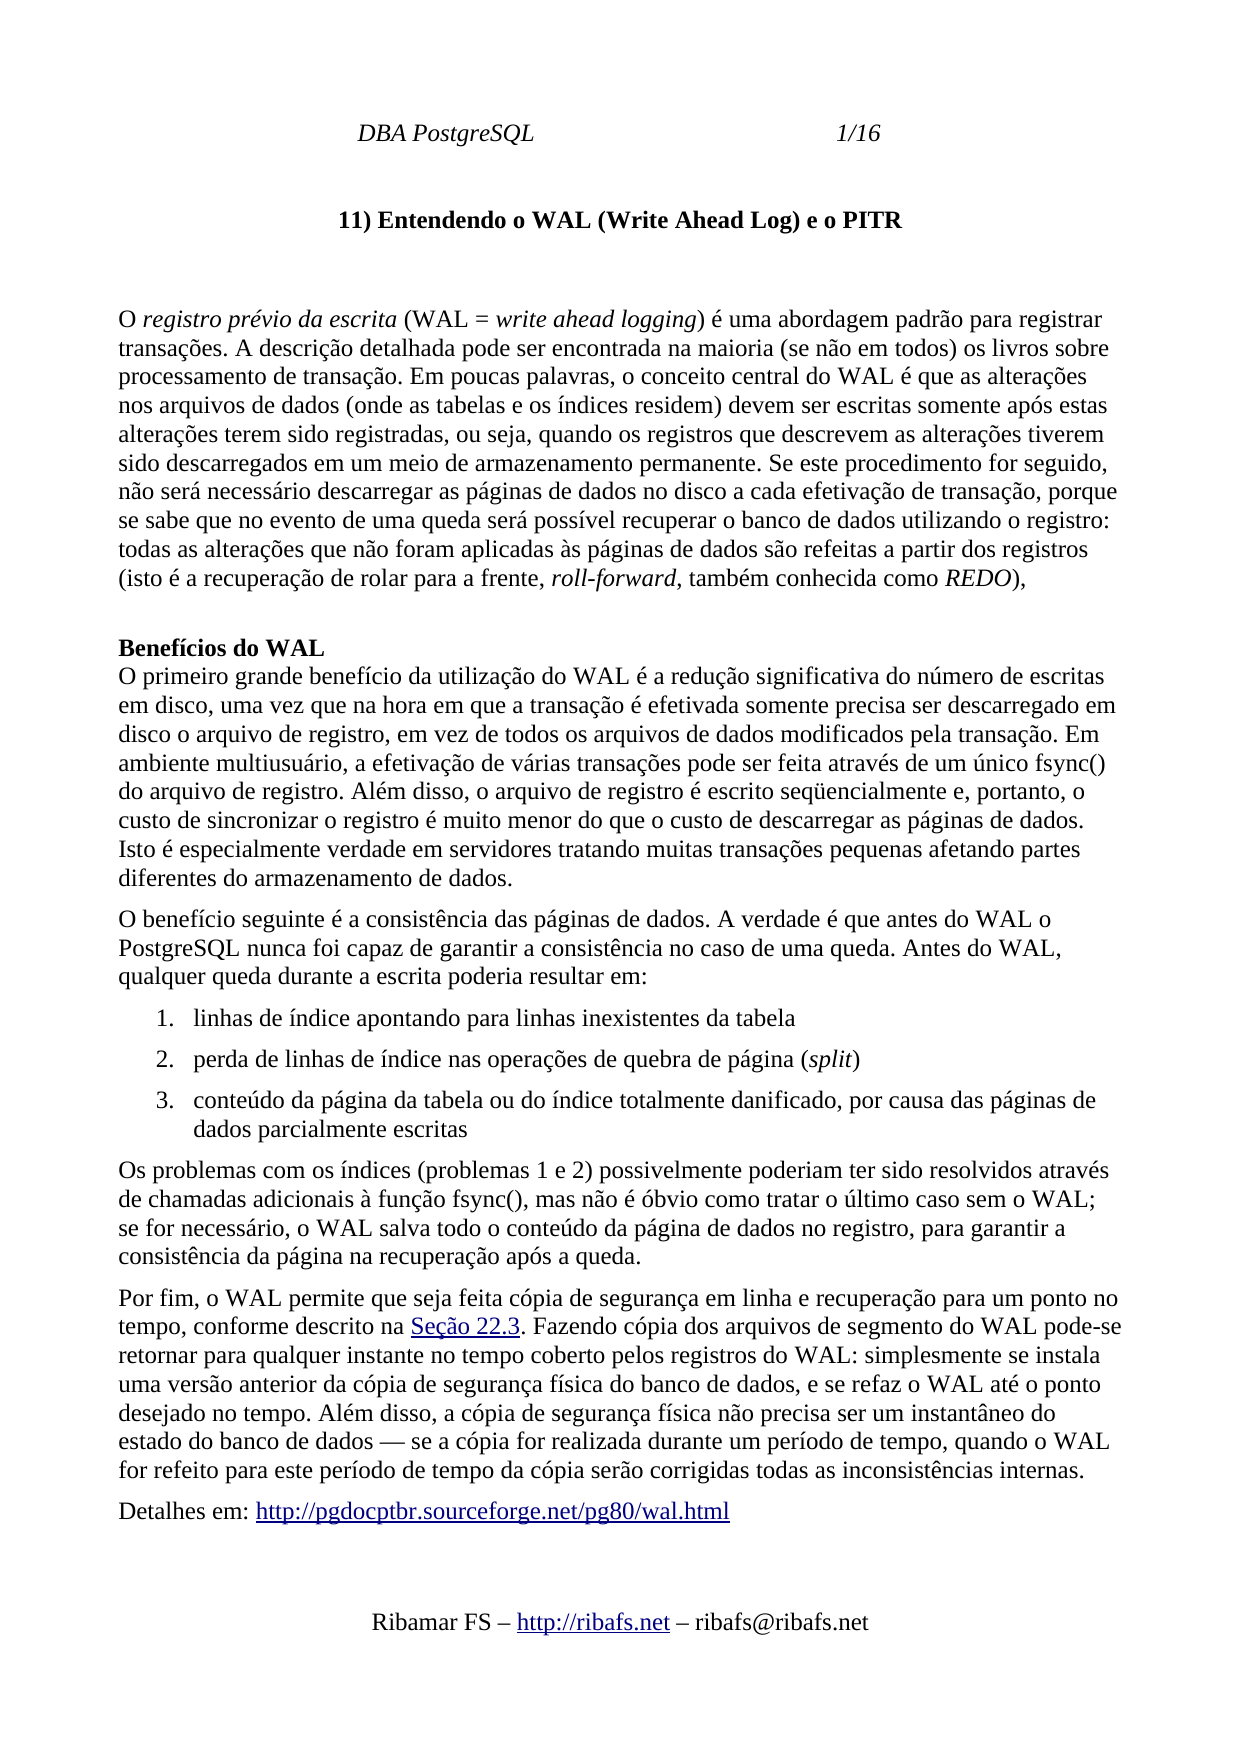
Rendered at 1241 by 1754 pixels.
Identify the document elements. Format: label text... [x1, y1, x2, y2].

text O benefício seguinte é a consistência das páginas de dados. A verdade é que antes do WAL o PostgreSQL nunca foi capaz de garantir a consistência no caso de uma queda. Antes do WAL, qualquer queda durante a escrita poderia resultar em: [118, 904, 1122, 990]
list linhas de índice apontando para linhas inexistentes da tabela [156, 1003, 1122, 1031]
text Por fim, o WAL permite que seja feita cópia de segurança em linha e recuperação para um ponto no tempo, conforme descrito na Seção 22.3. Fazendo cópia dos arquivos de segmento do WAL pode-se retornar para qualquer instante no tempo coberto pelos registros do WAL: simplesmente se instala uma versão anterior da cópia de segurança física do banco de dados, e se refaz o WAL até o ponto desejado no tempo. Além disso, a cópia de segurança física não precisa ser um instantâneo do estado do banco de dados — se a cópia for realizada durante um período de tempo, quando o WAL for refeito para este período de tempo da cópia serão corrigidas todas as inconsistências internas. [118, 1283, 1122, 1484]
list conteúdo da página da tabela ou do índice totalmente danificado, por causa das páginas de dados parcialmente escritas [156, 1085, 1122, 1143]
text 11) Entendendo o WAL (Write Ahead Log) e o PITR [118, 205, 1122, 234]
text O primeiro grande benefício da utilização do WAL é a redução significativa do número de escritas em disco, uma vez que na hora em que a transação é efetivada somente precisa ser descarregado em disco o arquivo de registro, em vez de todos os arquivos de dados modificados pela transação. Em ambiente multiusuário, a efetivação de várias transações pode ser feita através de um único fsync() do arquivo de registro. Além disso, o arquivo de registro é escrito seqüencialmente e, portanto, o custo de sincronizar o registro é muito menor do que o custo de descarregar as páginas de dados. Isto é especialmente verdade em servidores tratando muitas transações pequenas afetando partes diferentes do armazenamento de dados. [118, 661, 1122, 891]
text Detalhes em: http://pgdocptbr.sourceforge.net/pg80/wal.html [118, 1496, 1122, 1554]
list perda de linhas de índice nas operações de quebra de página (split) [156, 1044, 1122, 1073]
text Os problemas com os índices (problemas 1 e 2) possivelmente poderiam ter sido resolvidos através de chamadas adicionais à função fsync(), mas não é óbvio como tratar o último caso sem o WAL; se for necessário, o WAL salva todo o conteúdo da página de dados no registro, para garantir a consistência da página na recuperação após a queda. [118, 1155, 1122, 1270]
text O registro prévio da escrita (WAL = write ahead logging) é uma abordagem padrão para registrar transações. A descrição detalhada pode ser encontrada na maioria (se não em todos) os livros sobre processamento de transação. Em poucas palavras, o conceito central do WAL é que as alterações nos arquivos de dados (onde as tabelas e os índices residem) devem ser escritas somente após estas alterações terem sido registradas, ou seja, quando os registros que descrevem as alterações tiverem sido descarregados em um meio de armazenamento permanente. Se este procedimento for seguido, não será necessário descarregar as páginas de dados no disco a cada efetivação de transação, porque se sabe que no evento de uma queda será possível recuperar o banco de dados utilizando o registro: todas as alterações que não foram aplicadas às páginas de dados são refeitas a partir dos registros (isto é a recuperação de rolar para a frente, roll-forward, também conhecida como REDO), [118, 304, 1122, 591]
text Benefícios do WAL [118, 633, 1122, 661]
